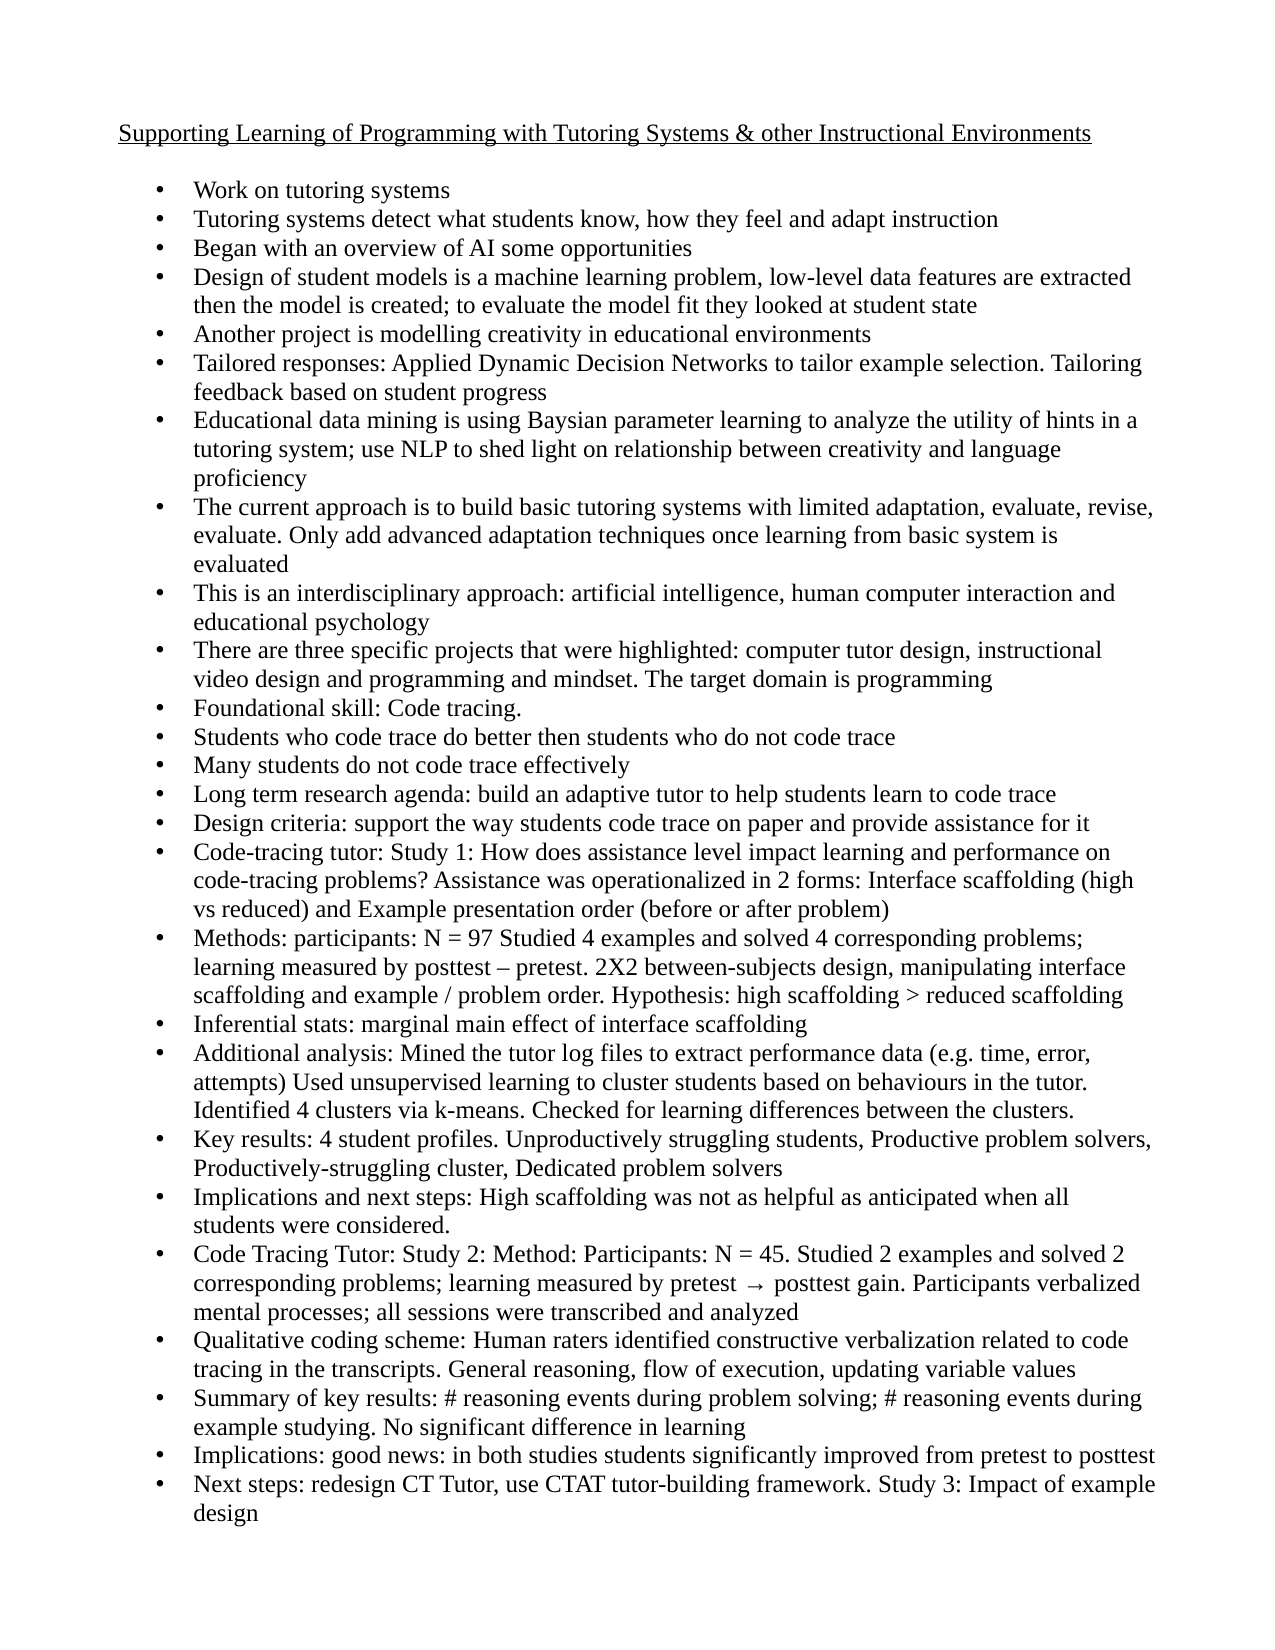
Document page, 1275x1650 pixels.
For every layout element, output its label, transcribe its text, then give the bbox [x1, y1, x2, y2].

list Implications: good news: in both studies students significantly improved from pretest to posttest [156, 1441, 1157, 1469]
list Key results: 4 student profiles. Unproductively struggling students, Productive problem solvers, Productively-struggling cluster, Dedicated problem solvers [156, 1124, 1157, 1182]
list Tailored responses: Applied Dynamic Decision Networks to tailor example selection. Tailoring feedback based on student progress [156, 348, 1157, 406]
list Qualitative coding scheme: Human raters identified constructive verbalization related to code tracing in the transcripts. General reasoning, flow of execution, updating variable values [156, 1326, 1157, 1383]
list Began with an overview of AI some opportunities [156, 233, 1157, 262]
list Additional analysis: Mined the tutor log files to extract performance data (e.g. time, error, attempts) Used unsupervised learning to cluster students based on behaviours in the tutor. Identified 4 clusters via k-means. Checked for learning differences between the clusters. [156, 1038, 1157, 1124]
list The current approach is to build basic tutoring systems with limited adaptation, evaluate, revise, evaluate. Only add advanced adaptation techniques once learning from basic system is evaluated [156, 492, 1157, 578]
list Foundational skill: Code tracing. [156, 693, 1157, 722]
list There are three specific projects that were highlighted: computer tutor design, instructional video design and programming and mindset. The target domain is programming [156, 636, 1157, 693]
list Code Tracing Tutor: Study 2: Method: Participants: N = 45. Studied 2 examples and solved 2 corresponding problems; learning measured by pretest → posttest gain. Participants verbalized mental processes; all sessions were transcribed and analyzed [156, 1239, 1157, 1326]
text Supporting Learning of Programming with Tutoring Systems & other Instructional Environments [118, 118, 1157, 147]
list Educational data mining is using Baysian parameter learning to analyze the utility of hints in a tutoring system; use NLP to shed light on relationship between creativity and language proficiency [156, 406, 1157, 492]
list Implications and next steps: High scaffolding was not as helpful as anticipated when all students were considered. [156, 1182, 1157, 1239]
list Next steps: redesign CT Tutor, use CTAT tutor-building framework. Study 3: Impact of example design [156, 1469, 1157, 1527]
list Methods: participants: N = 97 Studied 4 examples and solved 4 corresponding problems; learning measured by posttest – pretest. 2X2 between-subjects design, manipulating interface scaffolding and example / problem order. Hypothesis: high scaffolding > reduced scaffolding [156, 923, 1157, 1009]
list Design criteria: support the way students code trace on paper and provide assistance for it [156, 808, 1157, 837]
list Long term research agenda: build an adaptive tutor to help students learn to code trace [156, 779, 1157, 808]
list This is an interdisciplinary approach: artificial intelligence, human computer interaction and educational psychology [156, 578, 1157, 636]
list Another project is modelling creativity in educational environments [156, 319, 1157, 348]
list Tutoring systems detect what students know, how they feel and adapt instruction [156, 204, 1157, 233]
list Many students do not code trace effectively [156, 751, 1157, 779]
list Students who code trace do better then students who do not code trace [156, 722, 1157, 751]
list Inferential stats: marginal main effect of interface scaffolding [156, 1009, 1157, 1038]
list Code-tracing tutor: Study 1: How does assistance level impact learning and performance on code-tracing problems? Assistance was operationalized in 2 forms: Interface scaffolding (high vs reduced) and Example presentation order (before or after problem) [156, 837, 1157, 923]
list Summary of key results: # reasoning events during problem solving; # reasoning events during example studying. No significant difference in learning [156, 1383, 1157, 1441]
list Design of student models is a machine learning problem, low-level data features are extracted then the model is created; to evaluate the model fit they looked at student state [156, 262, 1157, 319]
list Work on tutoring systems [156, 176, 1157, 204]
